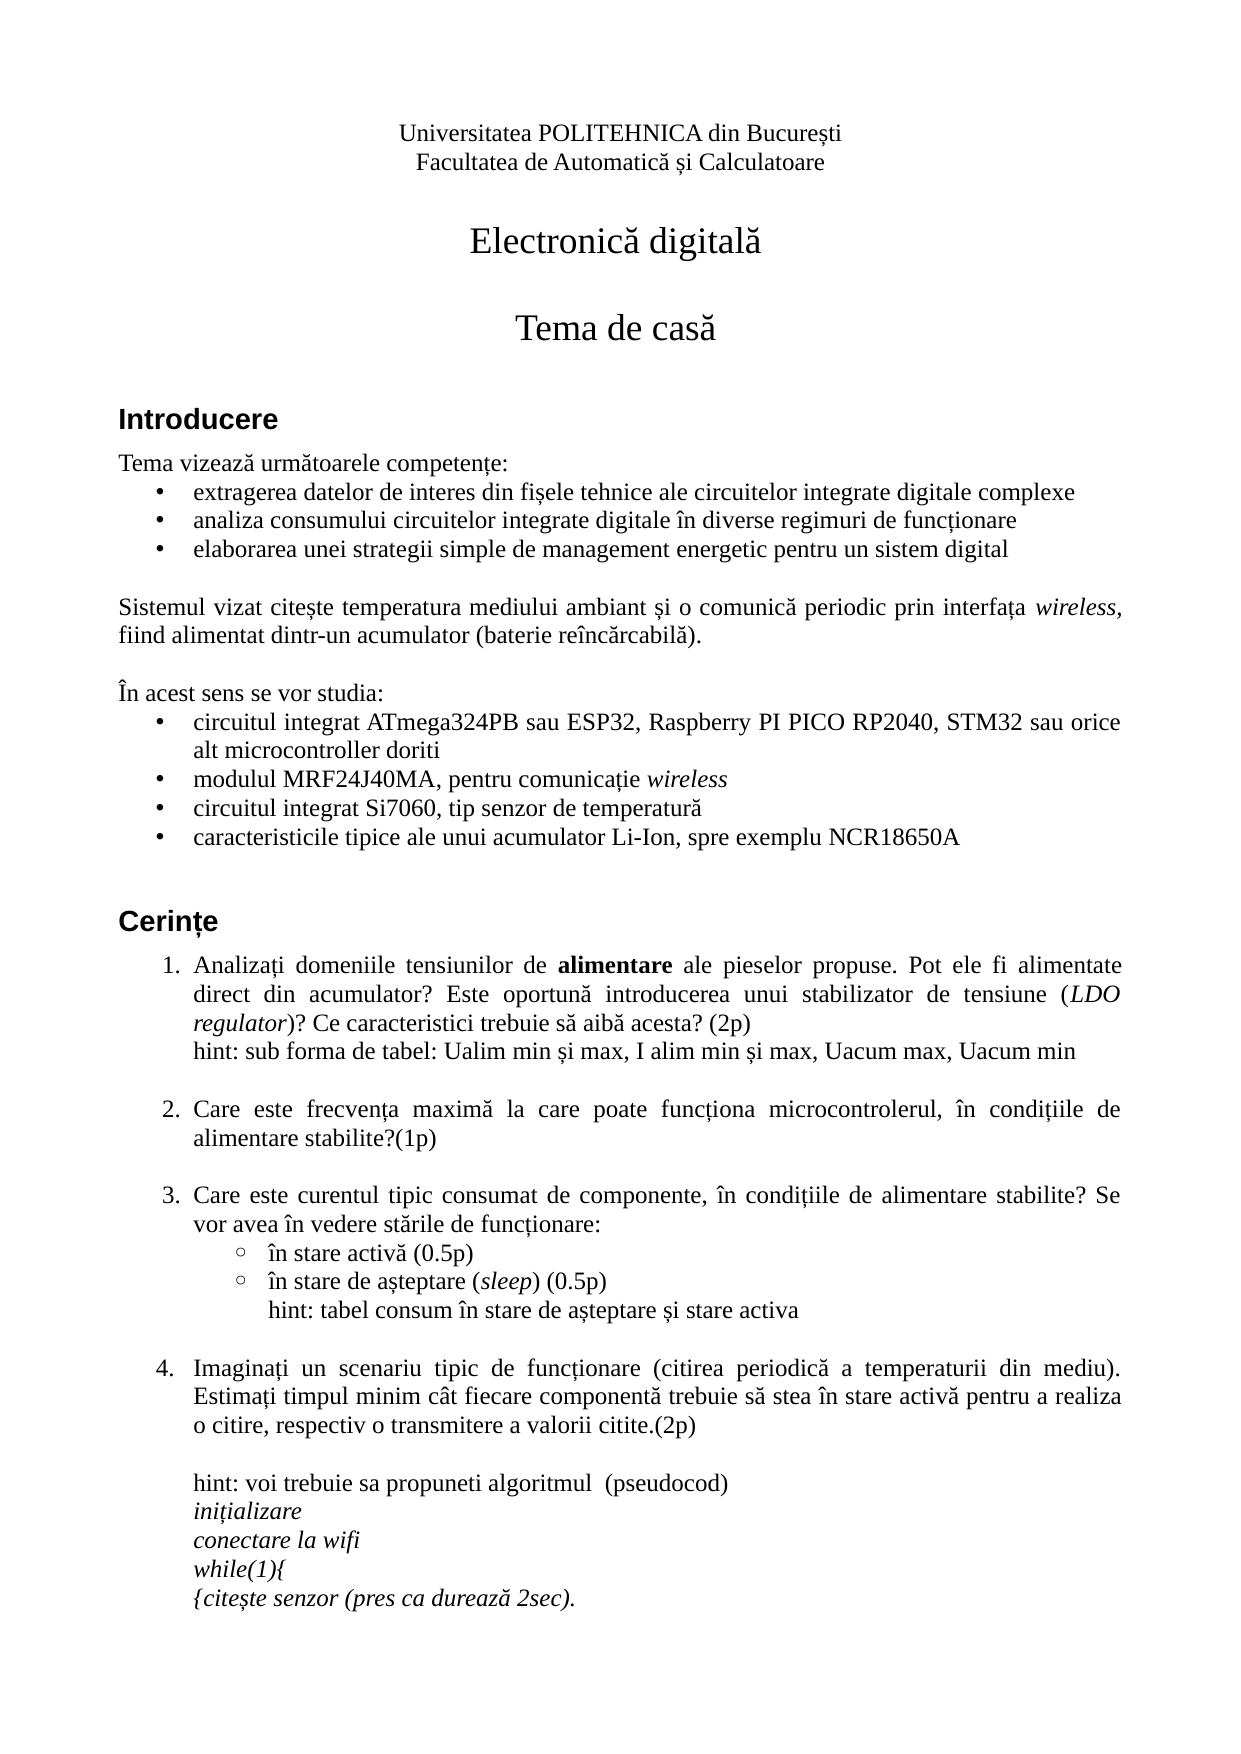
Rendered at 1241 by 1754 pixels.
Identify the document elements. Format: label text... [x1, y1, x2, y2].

list Analizați domeniile tensiunilor de alimentare ale pieselor propuse. Pot ele fi alimentate direct din acumulator? Este oportună introducerea unui stabilizator de tensiune (LDO regulator)? Ce caracteristici trebuie să aibă acesta? (2p) [156, 950, 1122, 1036]
list conectare la wifi [156, 1525, 1122, 1554]
text Tema de casă [118, 305, 1122, 348]
list Imaginați un scenariu tipic de funcționare (citirea periodică a temperaturii din mediu). Estimați timpul minim cât fiecare componentă trebuie să stea în stare activă pentru a realiza o citire, respectiv o transmitere a valorii citite.(2p) [156, 1353, 1122, 1439]
list {citește senzor (pres ca durează 2sec). [156, 1583, 1122, 1611]
subtitle Cerințe [118, 904, 1122, 938]
list extragerea datelor de interes din fișele tehnice ale circuitelor integrate digitale complexe [156, 477, 1122, 505]
list modulul MRF24J40MA, pentru comunicație wireless [156, 764, 1122, 793]
text Universitatea POLITEHNICA din București [118, 118, 1122, 147]
list în stare de așteptare (sleep) (0.5p) [231, 1266, 1122, 1295]
text În acest sens se vor studia: [118, 678, 1122, 707]
text Electronică digitală [118, 219, 1122, 262]
list while(1){ [156, 1554, 1122, 1583]
text Sistemul vizat citește temperatura mediului ambiant și o comunică periodic prin interfața wireless, fiind alimentat dintr-un acumulator (baterie reîncărcabilă). [118, 592, 1122, 649]
list hint: tabel consum în stare de așteptare și stare activa [231, 1295, 1122, 1324]
list circuitul integrat Si7060, tip senzor de temperatură [156, 793, 1122, 822]
list hint: voi trebuie sa propuneti algoritmul (pseudocod) [156, 1468, 1122, 1496]
list analiza consumului circuitelor integrate digitale în diverse regimuri de funcționare [156, 505, 1122, 534]
list elaborarea unei strategii simple de management energetic pentru un sistem digital [156, 534, 1122, 563]
list hint: sub forma de tabel: Ualim min și max, I alim min și max, Uacum max, Uacum min [156, 1036, 1122, 1065]
text Facultatea de Automatică și Calculatoare [118, 147, 1122, 176]
list caracteristicile tipice ale unui acumulator Li-Ion, spre exemplu NCR18650A [156, 822, 1122, 850]
list circuitul integrat ATmega324PB sau ESP32, Raspberry PI PICO RP2040, STM32 sau orice alt microcontroller doriti [156, 707, 1122, 764]
text Tema vizează următoarele competențe: [118, 448, 1122, 477]
list Care este frecvența maximă la care poate funcționa microcontrolerul, în condițiile de alimentare stabilite?(1p) [156, 1094, 1122, 1151]
list Care este curentul tipic consumat de componente, în condițiile de alimentare stabilite? Se vor avea în vedere stările de funcționare: [156, 1180, 1122, 1238]
subtitle Introducere [118, 402, 1122, 435]
list în stare activă (0.5p) [231, 1238, 1122, 1266]
list inițializare [156, 1496, 1122, 1525]
